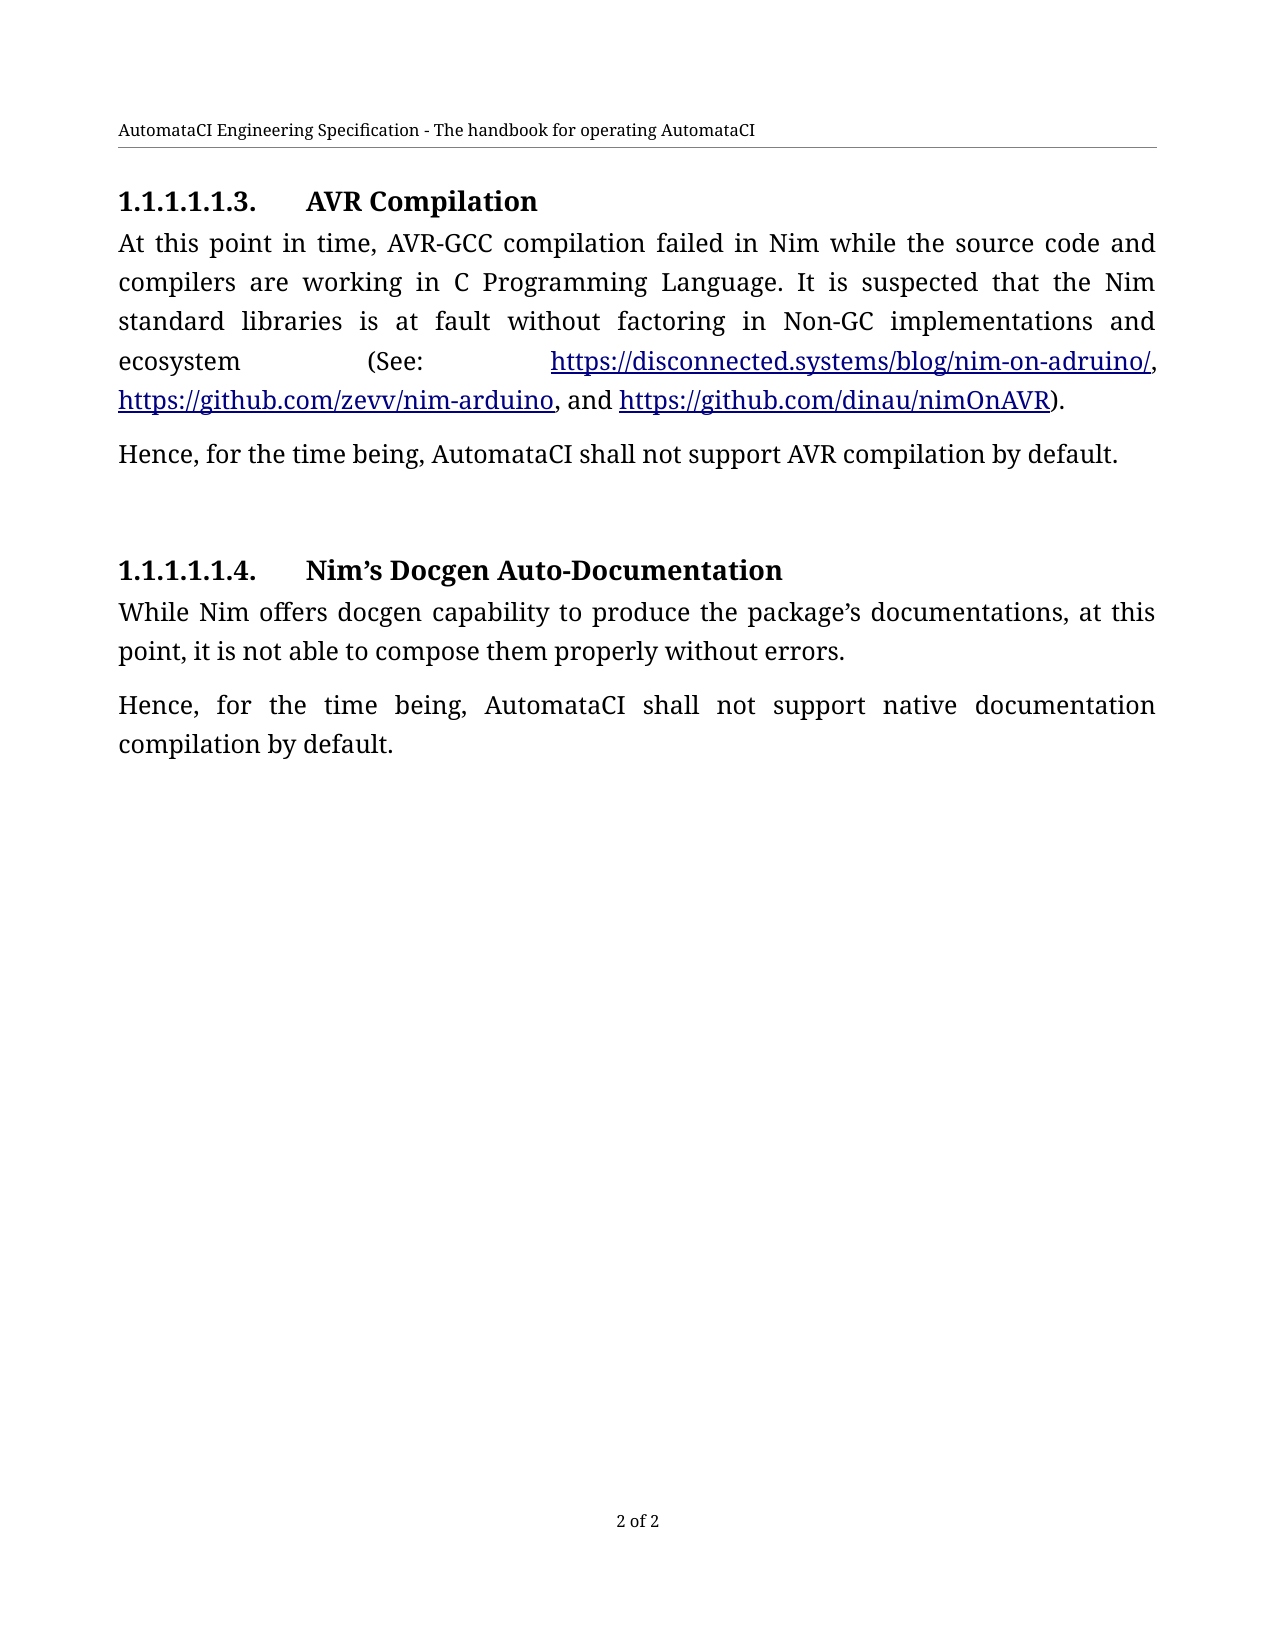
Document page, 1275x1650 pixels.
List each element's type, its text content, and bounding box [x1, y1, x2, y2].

text Hence, for the time being, AutomataCI shall not support native documentation compilation by default. [118, 688, 1157, 761]
text While Nim offers docgen capability to produce the package’s documentations, at this point, it is not able to compose them properly without errors. [118, 594, 1157, 667]
text Hence, for the time being, AutomataCI shall not support AVR compilation by default. [118, 437, 1157, 471]
text At this point in time, AVR-GCC compilation failed in Nim while the source code and compilers are working in C Programming Language. It is suspected that the Nim standard libraries is at fault without factoring in Non-GC implementations and ecosystem (See: https://disconnected.systems/blog/nim-on-adruino/, https://github.com/zevv/nim-arduino, and https://github.com/dinau/nimOnAVR). [118, 226, 1157, 416]
subtitle Nim’s Docgen Auto-Documentation [118, 551, 1157, 588]
subtitle AVR Compilation [118, 183, 1157, 219]
